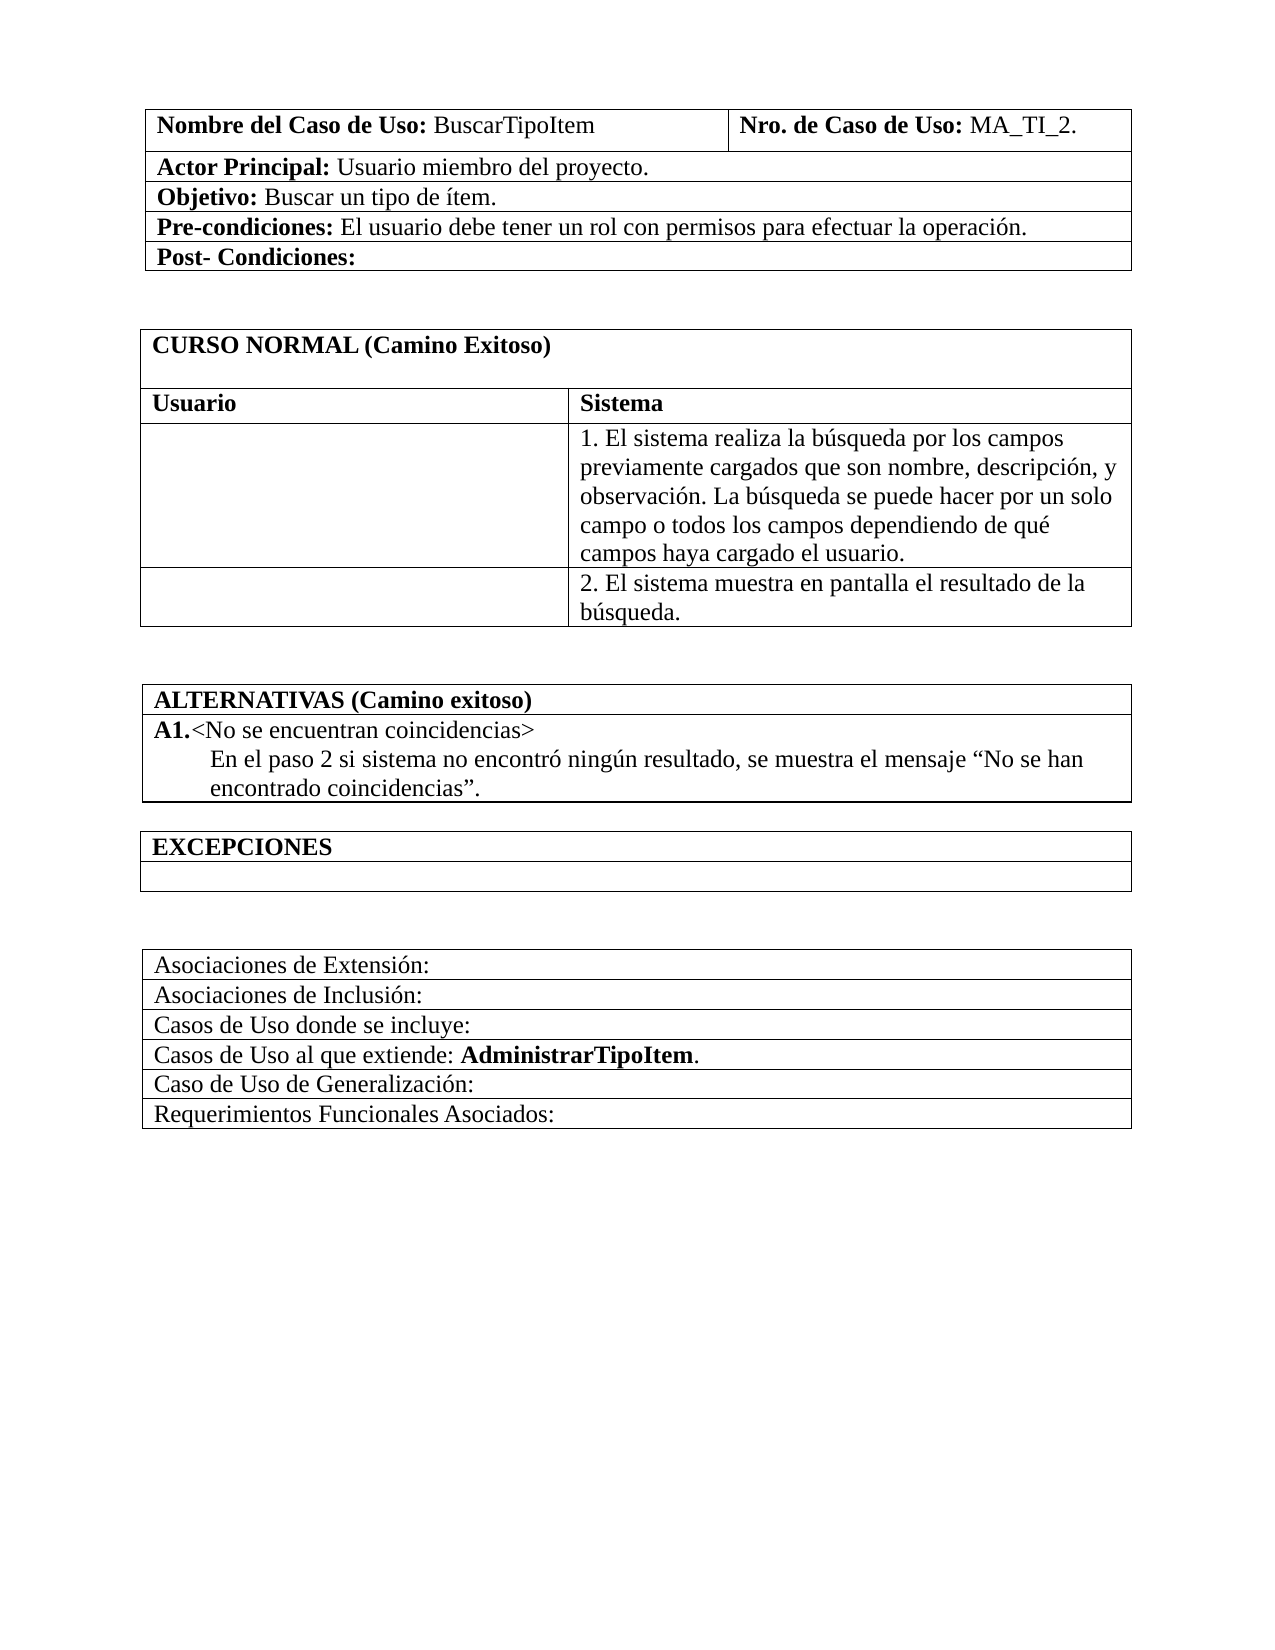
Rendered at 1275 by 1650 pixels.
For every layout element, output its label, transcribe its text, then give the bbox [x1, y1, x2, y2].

table_cell Usuario [141, 389, 568, 422]
table_cell Casos de Uso al que extiende: AdministrarTipoItem. [143, 1040, 1131, 1068]
table_header Nombre del Caso de Uso: BuscarTipoItem [146, 110, 728, 151]
table_cell Objetivo: Buscar un tipo de ítem. [146, 182, 1131, 211]
table_header ALTERNATIVAS (Camino exitoso) [143, 685, 1131, 714]
table_cell Asociaciones de Inclusión: [143, 980, 1131, 1009]
table_cell [141, 568, 568, 626]
table_cell Caso de Uso de Generalización: [143, 1070, 1131, 1098]
table_cell [141, 862, 1131, 891]
table_cell Pre-condiciones: El usuario debe tener un rol con permisos para efectuar la operación. [146, 212, 1131, 241]
table_cell <No se encuentran coincidencias> En el paso 2 si sistema no encontró ningún resultado, se muestra el mensaje “No se han encontrado coincidencias”. [143, 715, 1131, 801]
table_cell Casos de Uso donde se incluye: [143, 1010, 1131, 1039]
table_cell Post- Condiciones: [146, 242, 1131, 270]
table_header Nro. de Caso de Uso: MA_TI_2. [729, 110, 1131, 151]
table_header EXCEPCIONES [141, 832, 1131, 861]
table_header Asociaciones de Extensión: [143, 950, 1131, 979]
table_cell Actor Principal: Usuario miembro del proyecto. [146, 152, 1131, 181]
table_cell 1. El sistema realiza la búsqueda por los campos previamente cargados que son nombre, descripción, y observación. La búsqueda se puede hacer por un solo campo o todos los campos dependiendo de qué campos haya cargado el usuario. [569, 424, 1131, 567]
table_cell Sistema [569, 389, 1131, 422]
table_header CURSO NORMAL (Camino Exitoso) [141, 330, 1131, 387]
table_cell [141, 424, 568, 567]
table_cell 2. El sistema muestra en pantalla el resultado de la búsqueda. [569, 568, 1131, 626]
table_cell Requerimientos Funcionales Asociados: [143, 1099, 1131, 1128]
